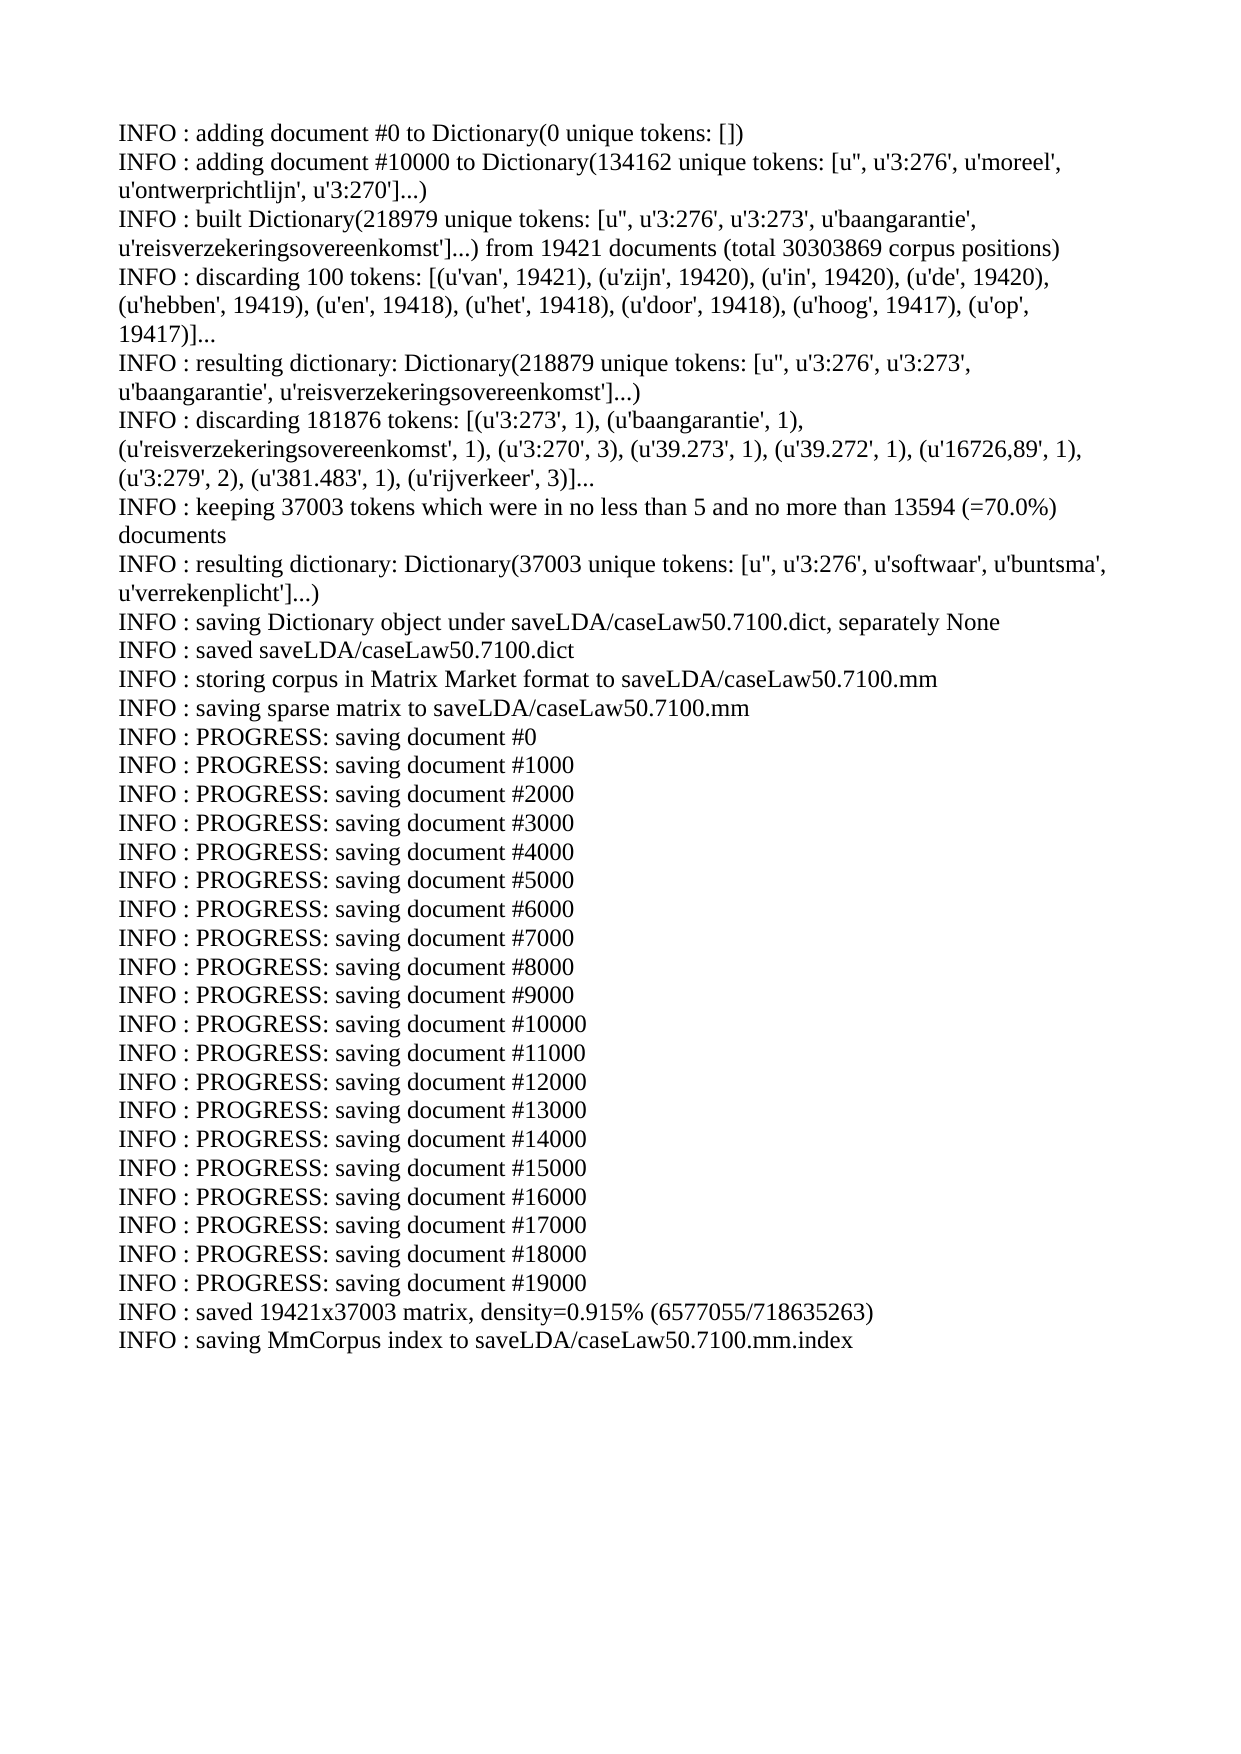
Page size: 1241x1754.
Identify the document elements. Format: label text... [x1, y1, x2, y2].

text INFO : saving sparse matrix to saveLDA/caseLaw50.7100.mm [118, 693, 1122, 722]
text INFO : PROGRESS: saving document #17000 [118, 1211, 1122, 1239]
text INFO : keeping 37003 tokens which were in no less than 5 and no more than 13594 (=70.0%) documents [118, 492, 1122, 549]
text INFO : PROGRESS: saving document #0 [118, 722, 1122, 751]
text INFO : PROGRESS: saving document #5000 [118, 866, 1122, 894]
text INFO : PROGRESS: saving document #13000 [118, 1096, 1122, 1124]
text INFO : PROGRESS: saving document #16000 [118, 1182, 1122, 1211]
text INFO : resulting dictionary: Dictionary(218879 unique tokens: [u'', u'3:276', u'3:273', u'baangarantie', u'reisverzekeringsovereenkomst']...) [118, 348, 1122, 406]
text INFO : PROGRESS: saving document #3000 [118, 808, 1122, 837]
text INFO : PROGRESS: saving document #8000 [118, 952, 1122, 981]
text INFO : saving MmCorpus index to saveLDA/caseLaw50.7100.mm.index [118, 1326, 1122, 1354]
text INFO : PROGRESS: saving document #12000 [118, 1067, 1122, 1096]
text INFO : PROGRESS: saving document #7000 [118, 923, 1122, 952]
text INFO : storing corpus in Matrix Market format to saveLDA/caseLaw50.7100.mm [118, 664, 1122, 693]
text INFO : PROGRESS: saving document #19000 [118, 1268, 1122, 1297]
text INFO : PROGRESS: saving document #9000 [118, 981, 1122, 1009]
text INFO : saved 19421x37003 matrix, density=0.915% (6577055/718635263) [118, 1297, 1122, 1326]
text INFO : PROGRESS: saving document #18000 [118, 1239, 1122, 1268]
text INFO : saved saveLDA/caseLaw50.7100.dict [118, 636, 1122, 664]
text INFO : PROGRESS: saving document #2000 [118, 779, 1122, 808]
text INFO : PROGRESS: saving document #15000 [118, 1153, 1122, 1182]
text INFO : PROGRESS: saving document #10000 [118, 1009, 1122, 1038]
text INFO : discarding 181876 tokens: [(u'3:273', 1), (u'baangarantie', 1), (u'reisverzekeringsovereenkomst', 1), (u'3:270', 3), (u'39.273', 1), (u'39.272', 1), (u'16726,89', 1), (u'3:279', 2), (u'381.483', 1), (u'rijverkeer', 3)]... [118, 406, 1122, 492]
text INFO : resulting dictionary: Dictionary(37003 unique tokens: [u'', u'3:276', u'softwaar', u'buntsma', u'verrekenplicht']...) [118, 549, 1122, 607]
text INFO : built Dictionary(218979 unique tokens: [u'', u'3:276', u'3:273', u'baangarantie', u'reisverzekeringsovereenkomst']...) from 19421 documents (total 30303869 corpus positions) [118, 204, 1122, 262]
text INFO : saving Dictionary object under saveLDA/caseLaw50.7100.dict, separately None [118, 607, 1122, 636]
text INFO : PROGRESS: saving document #1000 [118, 751, 1122, 779]
text INFO : adding document #0 to Dictionary(0 unique tokens: []) [118, 118, 1122, 147]
text INFO : PROGRESS: saving document #14000 [118, 1124, 1122, 1153]
text INFO : discarding 100 tokens: [(u'van', 19421), (u'zijn', 19420), (u'in', 19420), (u'de', 19420), (u'hebben', 19419), (u'en', 19418), (u'het', 19418), (u'door', 19418), (u'hoog', 19417), (u'op', 19417)]... [118, 262, 1122, 348]
text INFO : PROGRESS: saving document #11000 [118, 1038, 1122, 1067]
text INFO : adding document #10000 to Dictionary(134162 unique tokens: [u'', u'3:276', u'moreel', u'ontwerprichtlijn', u'3:270']...) [118, 147, 1122, 204]
text INFO : PROGRESS: saving document #6000 [118, 894, 1122, 923]
text INFO : PROGRESS: saving document #4000 [118, 837, 1122, 866]
